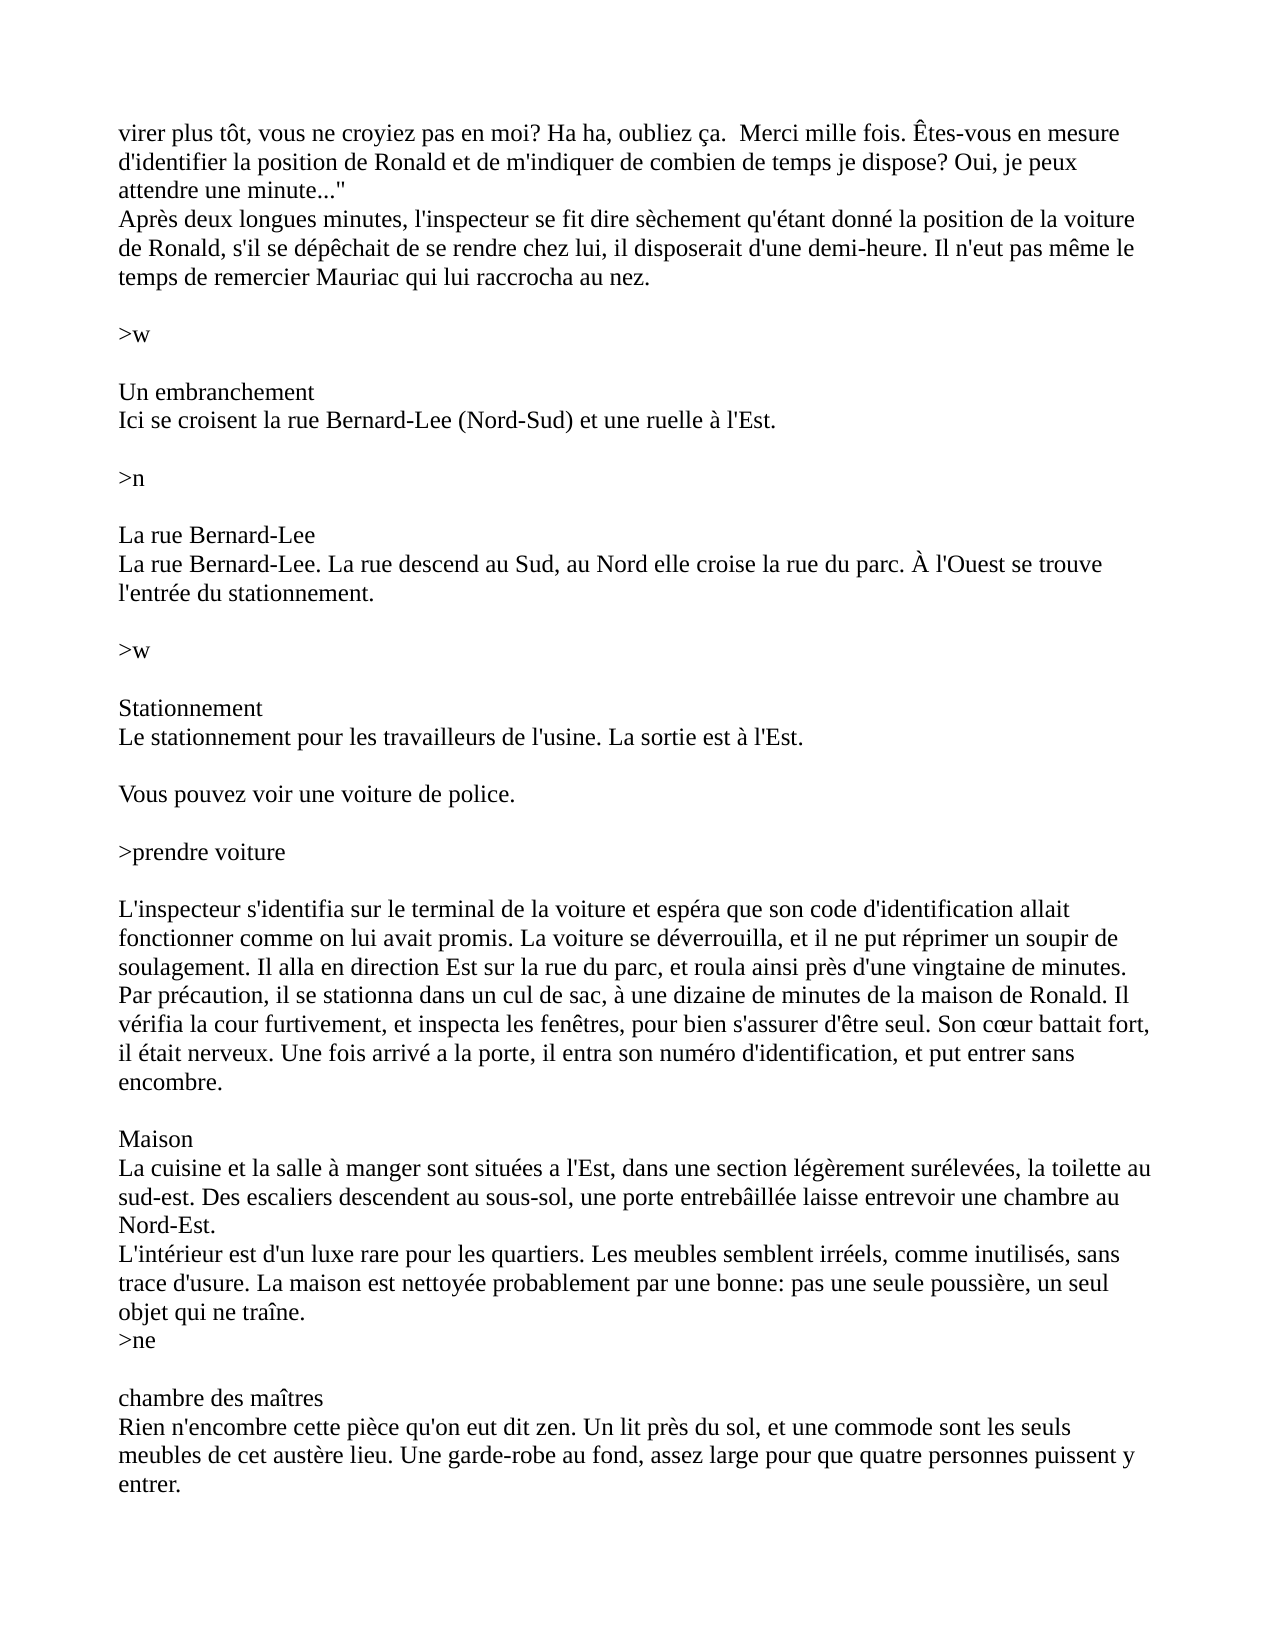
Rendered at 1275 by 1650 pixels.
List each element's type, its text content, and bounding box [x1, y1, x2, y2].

text >w [118, 319, 1157, 348]
text Rien n'encombre cette pièce qu'on eut dit zen. Un lit près du sol, et une commode sont les seuls meubles de cet austère lieu. Une garde-robe au fond, assez large pour que quatre personnes puissent y entrer. [118, 1412, 1157, 1498]
text Stationnement [118, 693, 1157, 722]
text L'inspecteur s'identifia sur le terminal de la voiture et espéra que son code d'identification allait fonctionner comme on lui avait promis. La voiture se déverrouilla, et il ne put réprimer un soupir de soulagement. Il alla en direction Est sur la rue du parc, et roula ainsi près d'une vingtaine de minutes. Par précaution, il se stationna dans un cul de sac, à une dizaine de minutes de la maison de Ronald. Il vérifia la cour furtivement, et inspecta les fenêtres, pour bien s'assurer d'être seul. Son cœur battait fort, il était nerveux. Une fois arrivé a la porte, il entra son numéro d'identification, et put entrer sans encombre. [118, 894, 1157, 1096]
text Le stationnement pour les travailleurs de l'usine. La sortie est à l'Est. [118, 722, 1157, 751]
text Ici se croisent la rue Bernard-Lee (Nord-Sud) et une ruelle à l'Est. [118, 406, 1157, 434]
text Un embranchement [118, 377, 1157, 406]
text >prendre voiture [118, 837, 1157, 866]
text chambre des maîtres [118, 1383, 1157, 1412]
text >w [118, 636, 1157, 664]
text virer plus tôt, vous ne croyiez pas en moi? Ha ha, oubliez ça. Merci mille fois. Êtes-vous en mesure d'identifier la position de Ronald et de m'indiquer de combien de temps je dispose? Oui, je peux attendre une minute..." [118, 118, 1157, 204]
text >ne [118, 1326, 1157, 1354]
text La rue Bernard-Lee. La rue descend au Sud, au Nord elle croise la rue du parc. À l'Ouest se trouve l'entrée du stationnement. [118, 549, 1157, 607]
text Maison [118, 1124, 1157, 1153]
text Après deux longues minutes, l'inspecteur se fit dire sèchement qu'étant donné la position de la voiture de Ronald, s'il se dépêchait de se rendre chez lui, il disposerait d'une demi-heure. Il n'eut pas même le temps de remercier Mauriac qui lui raccrocha au nez. [118, 204, 1157, 291]
text La rue Bernard-Lee [118, 521, 1157, 549]
text >n [118, 463, 1157, 492]
text Vous pouvez voir une voiture de police. [118, 779, 1157, 808]
text L'intérieur est d'un luxe rare pour les quartiers. Les meubles semblent irréels, comme inutilisés, sans trace d'usure. La maison est nettoyée probablement par une bonne: pas une seule poussière, un seul objet qui ne traîne. [118, 1239, 1157, 1326]
text La cuisine et la salle à manger sont situées a l'Est, dans une section légèrement surélevées, la toilette au sud-est. Des escaliers descendent au sous-sol, une porte entrebâillée laisse entrevoir une chambre au Nord-Est. [118, 1153, 1157, 1239]
